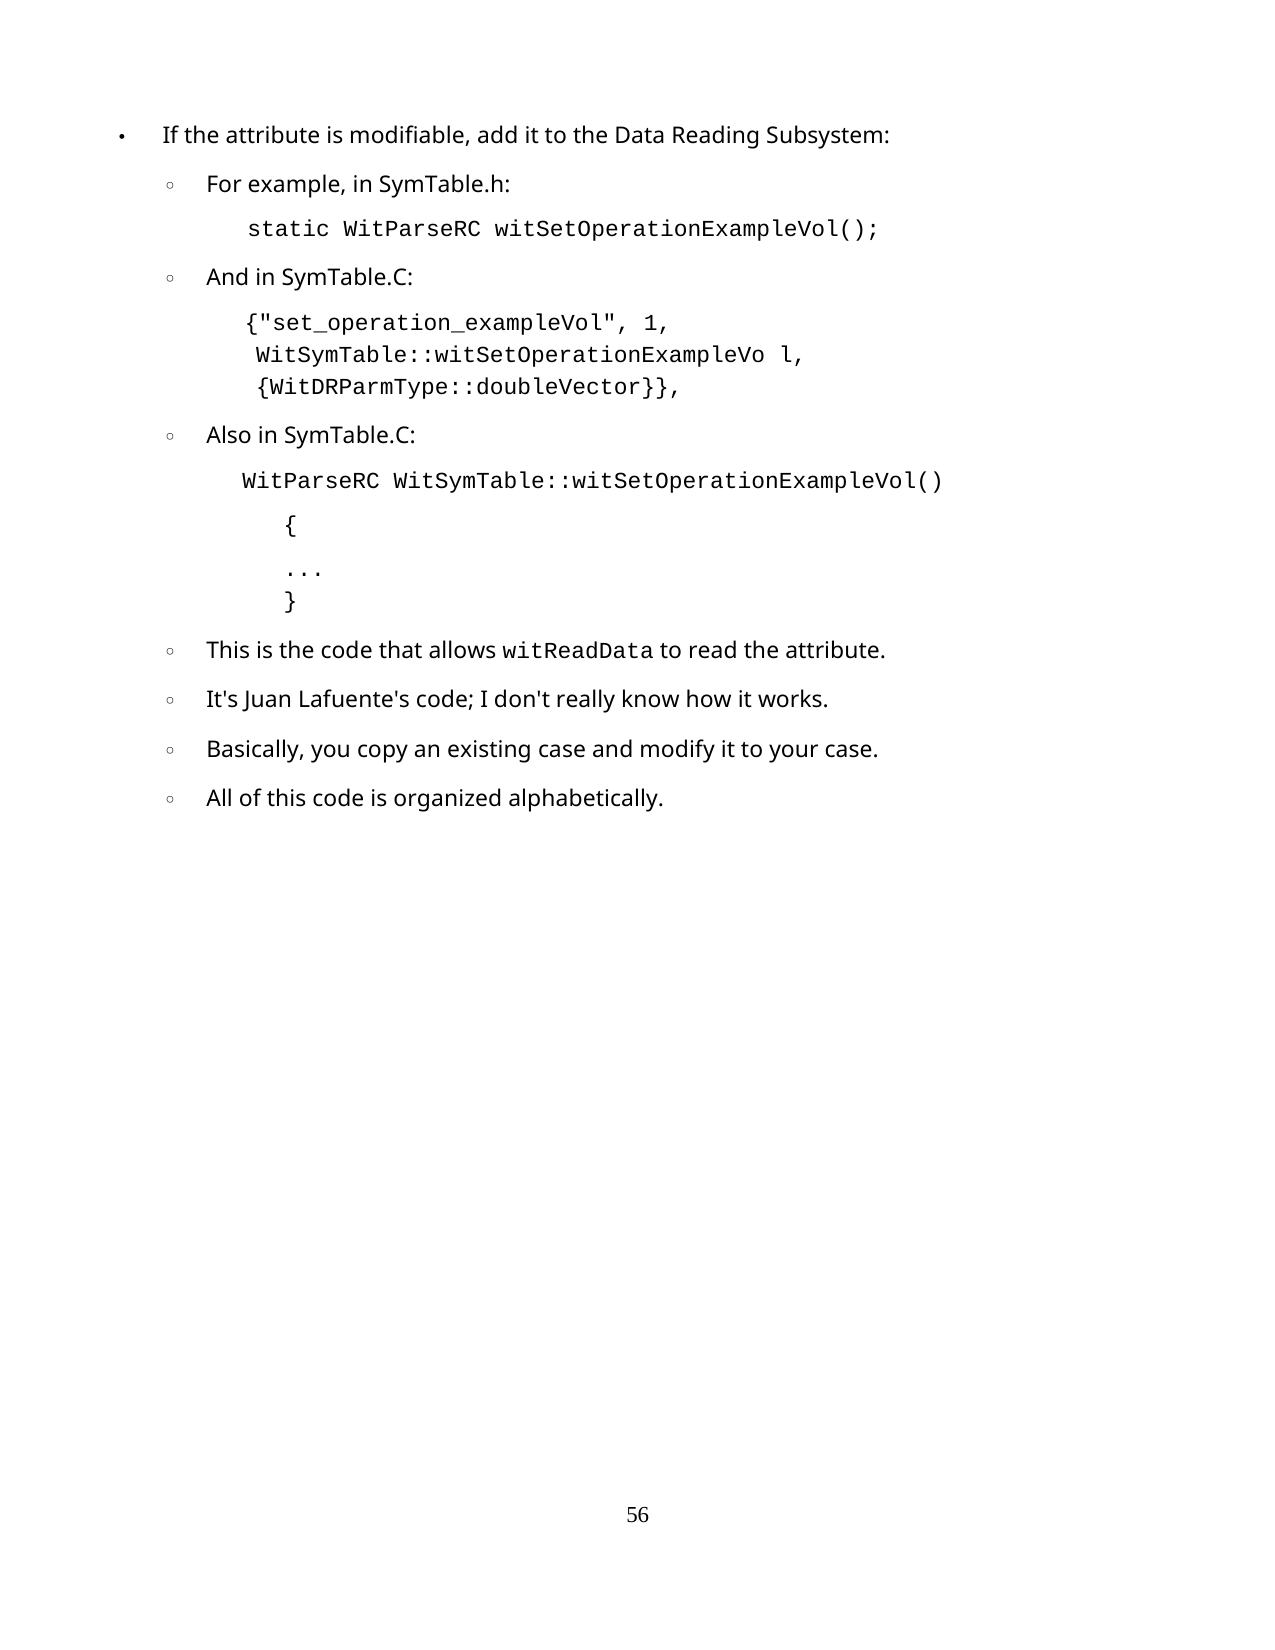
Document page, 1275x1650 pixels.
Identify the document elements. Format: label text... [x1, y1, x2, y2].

list If the attribute is modifiable, add it to the Data Reading Subsystem: [118, 118, 1156, 150]
list And in SymTable.C: [162, 261, 1156, 293]
list Also in SymTable.C: [162, 419, 1156, 451]
list For example, in SymTable.h: [162, 168, 1156, 199]
text } [118, 589, 1156, 616]
text {WitDRParmType::doubleVector}}, [118, 375, 1156, 401]
text WitSymTable::witSetOperationExampleVo l, [118, 343, 1156, 369]
list {"set_operation_exampleVol", 1, [118, 311, 1156, 337]
list Basically, you copy an existing case and modify it to your case. [162, 733, 1156, 764]
list This is the code that allows witReadData to read the attribute. [162, 634, 1156, 665]
text WitParseRC WitSymTable::witSetOperationExampleVol() [118, 469, 1156, 495]
text { [118, 513, 1156, 539]
list All of this code is organized alphabetically. [162, 782, 1156, 813]
list static WitParseRC witSetOperationExampleVol(); [162, 217, 1156, 243]
text ... [118, 557, 1156, 583]
list It's Juan Lafuente's code; I don't really know how it works. [162, 683, 1156, 714]
